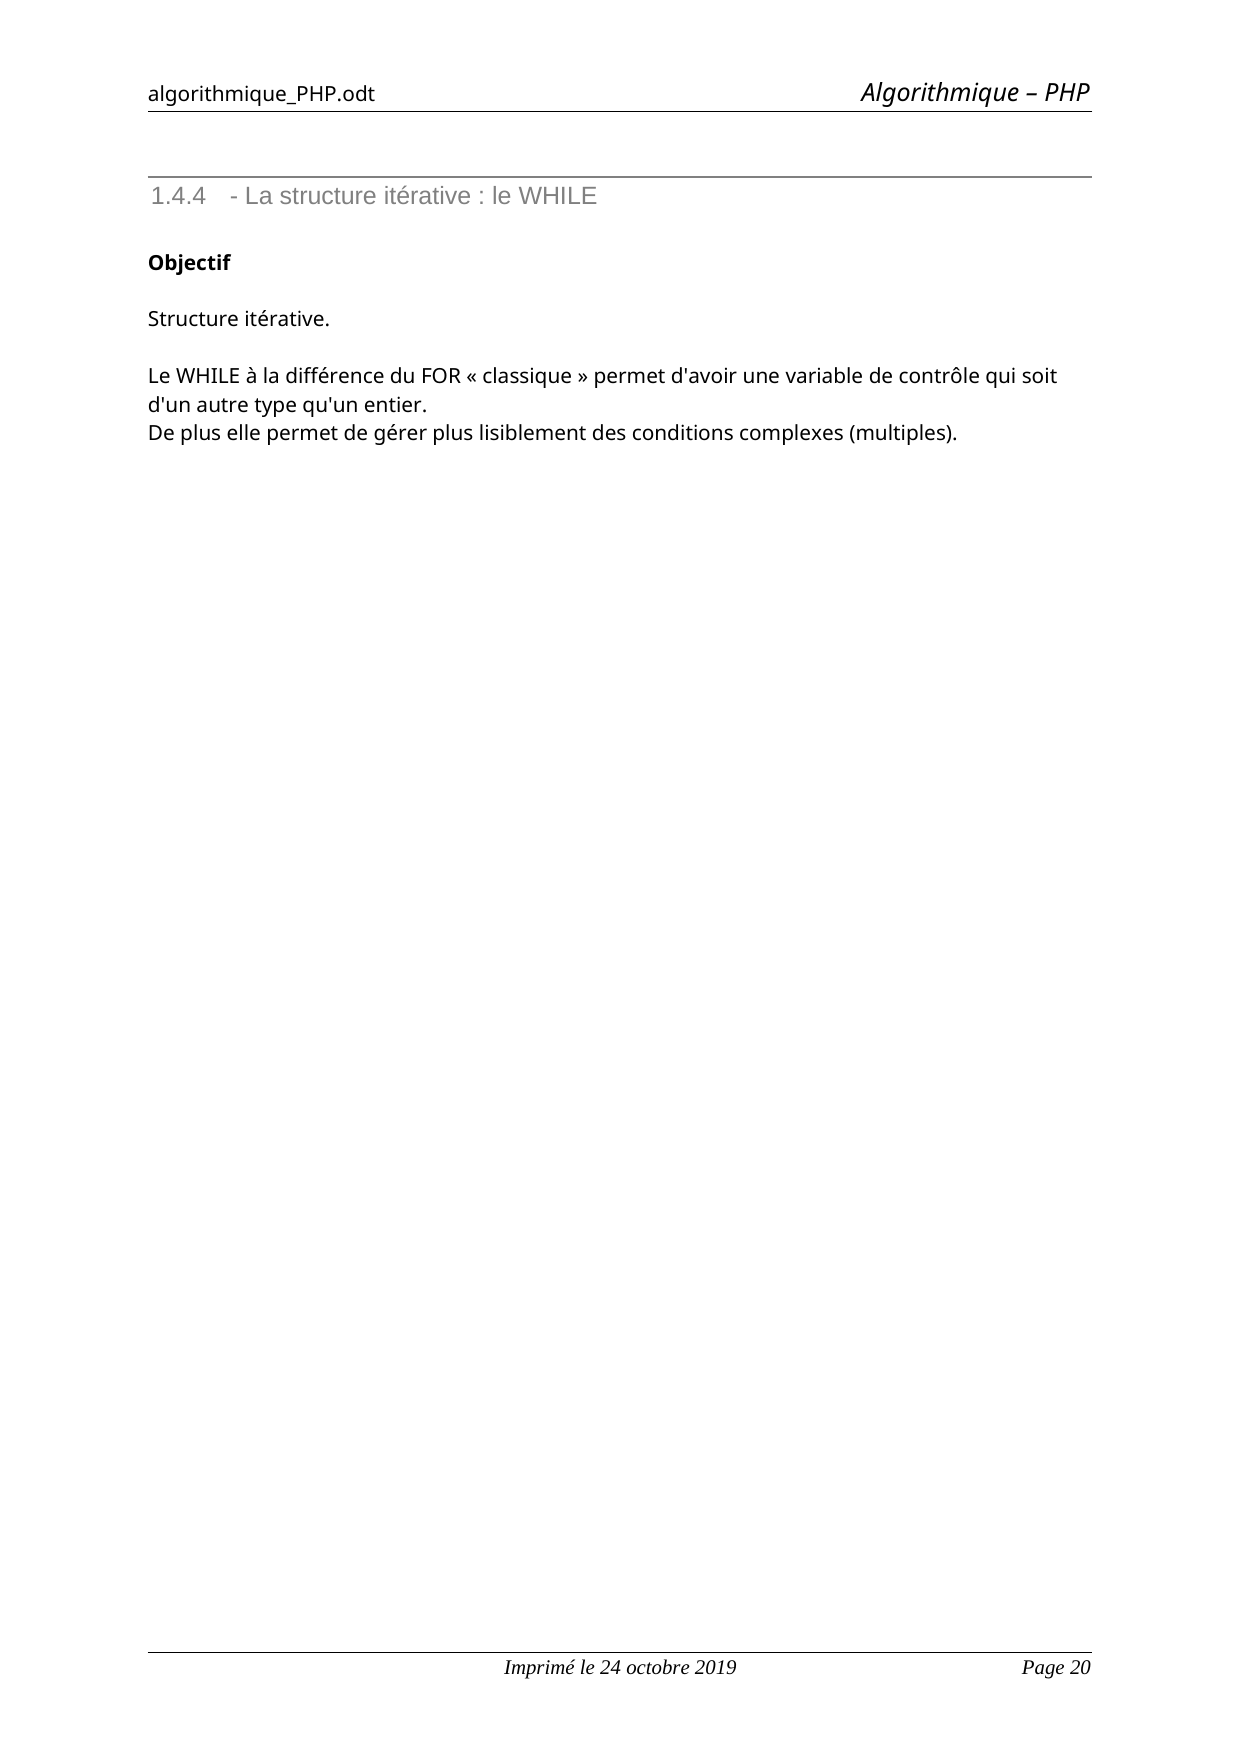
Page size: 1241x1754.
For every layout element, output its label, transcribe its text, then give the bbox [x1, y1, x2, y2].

text Structure itérative. [148, 304, 1092, 333]
text Le WHILE à la différence du FOR « classique » permet d'avoir une variable de contrôle qui soit d'un autre type qu'un entier. [148, 361, 1092, 418]
subtitle - La structure itérative : le WHILE [148, 178, 1092, 213]
text De plus elle permet de gérer plus lisiblement des conditions complexes (multiples). [148, 418, 1092, 447]
text Objectif [148, 248, 1092, 276]
